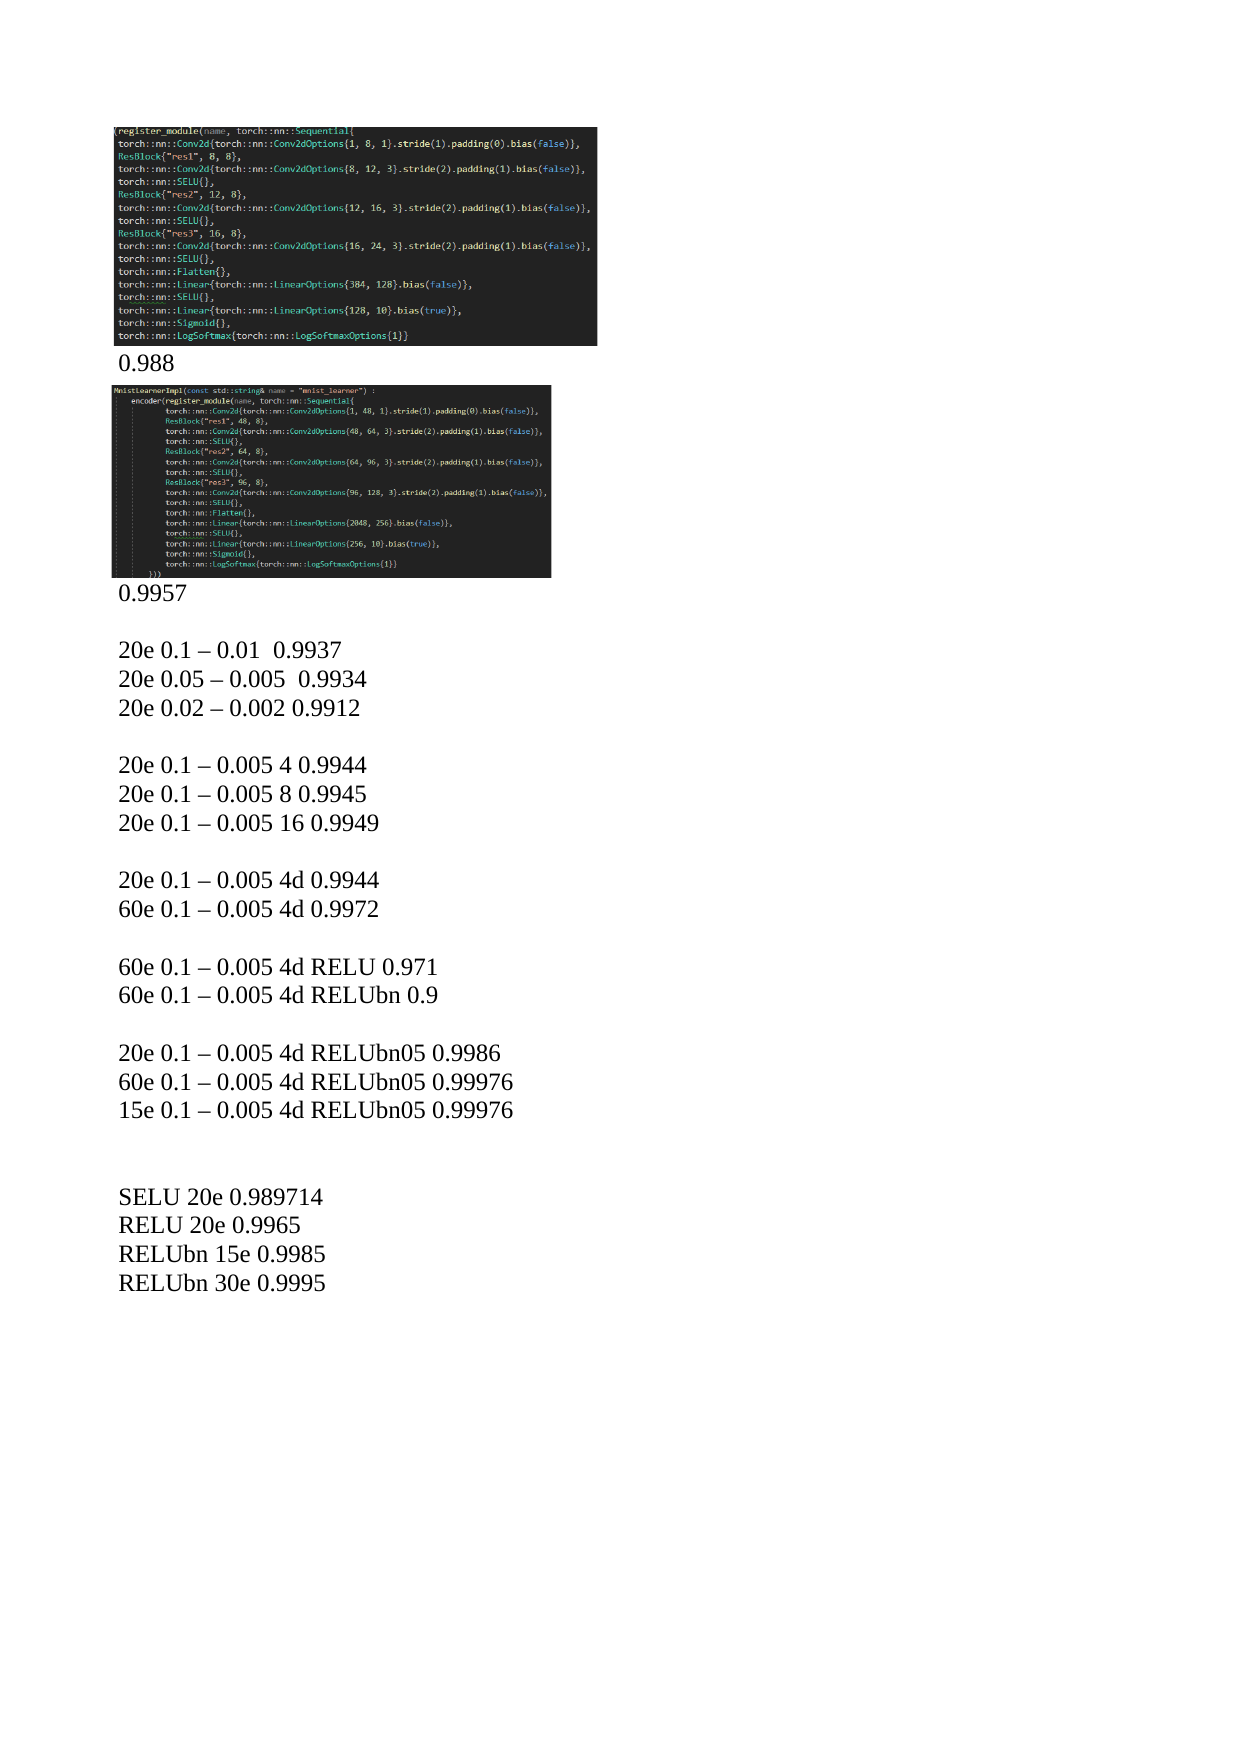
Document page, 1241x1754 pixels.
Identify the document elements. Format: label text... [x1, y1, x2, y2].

text 60e 0.1 – 0.005 4d RELUbn05 0.99976 [118, 1067, 1122, 1096]
text 20e 0.1 – 0.005 4d RELUbn05 0.9986 [118, 1038, 1122, 1067]
picture [113, 127, 598, 346]
text 60e 0.1 – 0.005 4d RELUbn 0.9 [118, 981, 1122, 1009]
text 60e 0.1 – 0.005 4d 0.9972 [118, 894, 1122, 923]
text 20e 0.1 – 0.005 4 0.9944 [118, 751, 1122, 779]
picture [111, 385, 552, 578]
text 20e 0.1 – 0.005 8 0.9945 [118, 779, 1122, 808]
text 15e 0.1 – 0.005 4d RELUbn05 0.99976 [118, 1096, 1122, 1124]
text 60e 0.1 – 0.005 4d RELU 0.971 [118, 952, 1122, 981]
text 0.988 [118, 348, 1122, 377]
text 20e 0.05 – 0.005 0.9934 [118, 664, 1122, 693]
text RELU 20e 0.9965 [118, 1211, 1122, 1239]
text 0.9957 [118, 578, 1122, 607]
text 20e 0.1 – 0.01 0.9937 [118, 636, 1122, 664]
text 20e 0.1 – 0.005 4d 0.9944 [118, 866, 1122, 894]
text 20e 0.1 – 0.005 16 0.9949 [118, 808, 1122, 837]
text RELUbn 30e 0.9995 [118, 1268, 1122, 1297]
text 20e 0.02 – 0.002 0.9912 [118, 693, 1122, 722]
text SELU 20e 0.989714 [118, 1182, 1122, 1211]
text RELUbn 15e 0.9985 [118, 1239, 1122, 1268]
